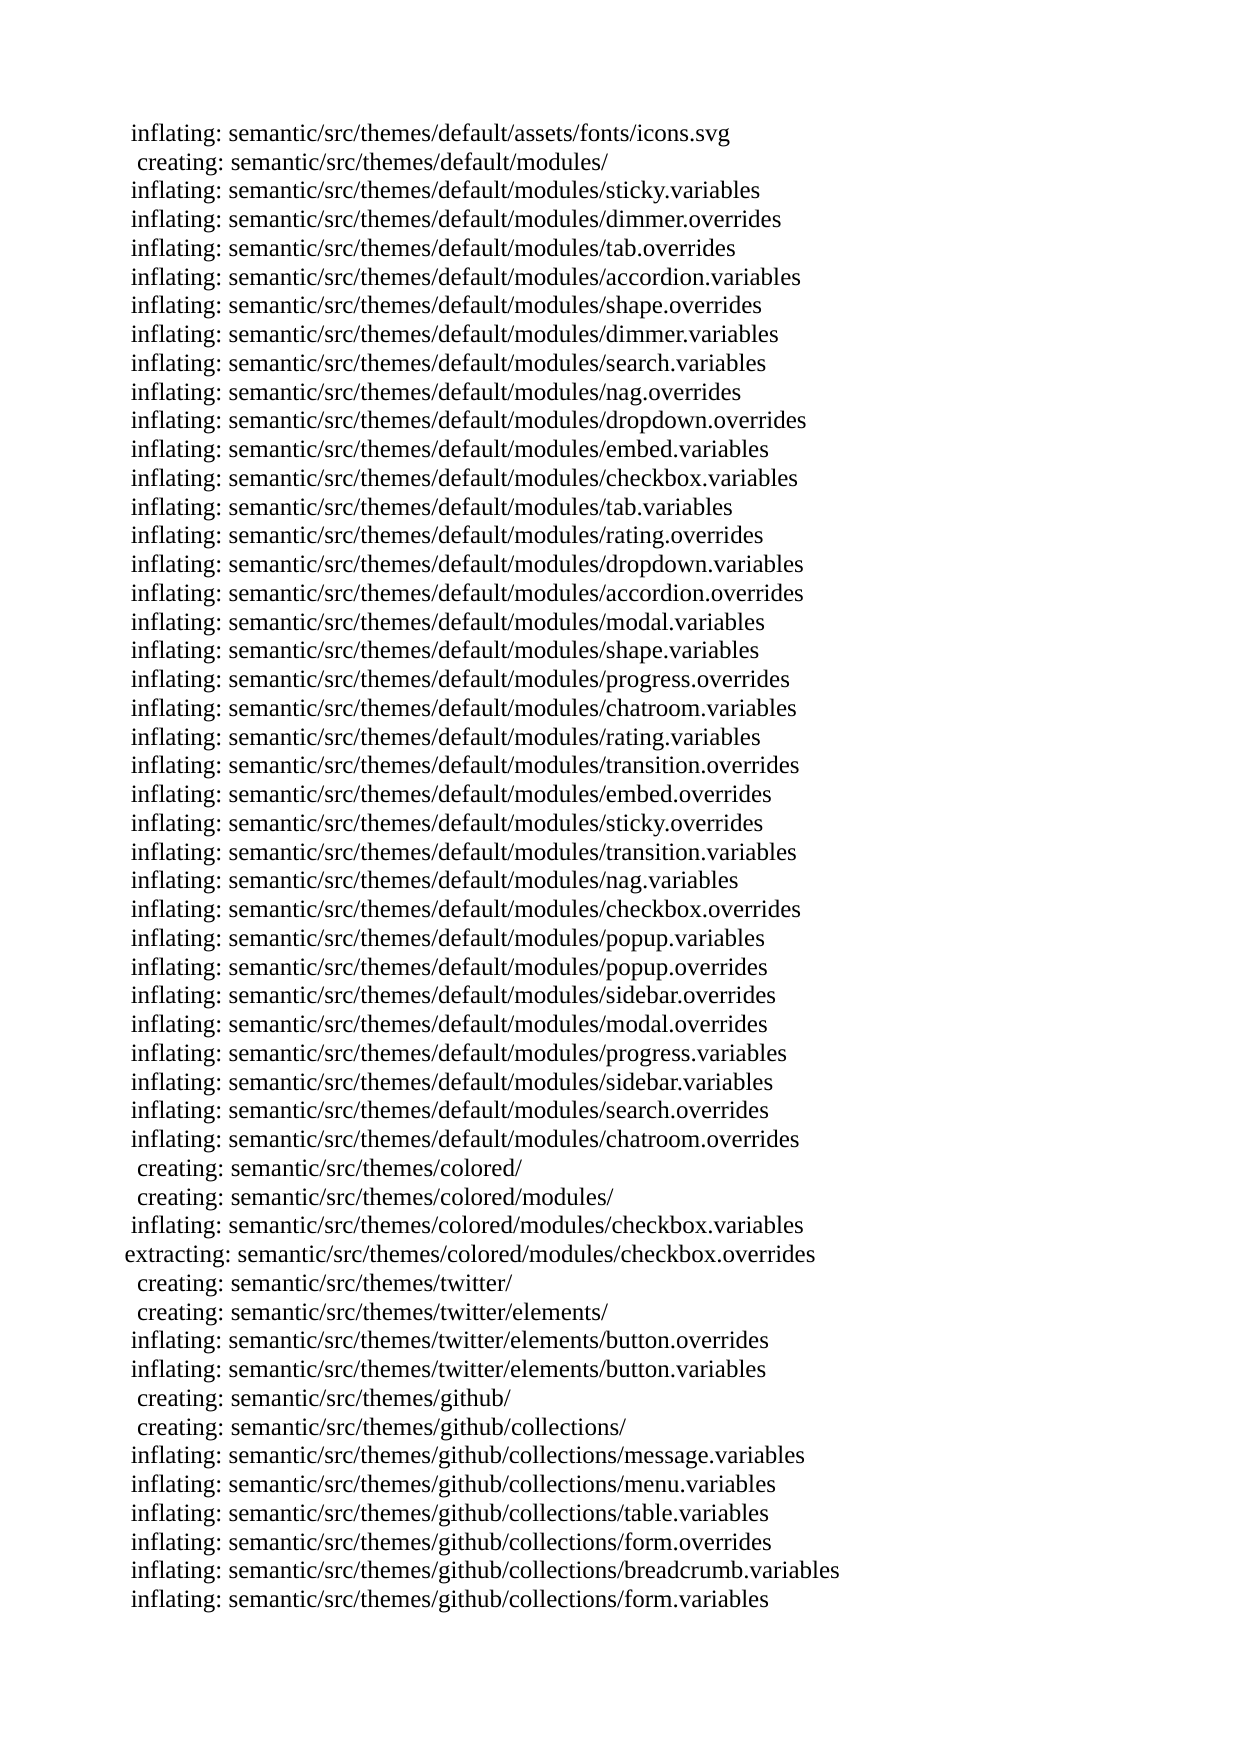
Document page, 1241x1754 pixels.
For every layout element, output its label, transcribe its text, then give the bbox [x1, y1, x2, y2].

text inflating: semantic/src/themes/default/modules/tab.overrides [118, 233, 1122, 262]
text creating: semantic/src/themes/twitter/elements/ [118, 1297, 1122, 1326]
text inflating: semantic/src/themes/default/modules/chatroom.variables [118, 693, 1122, 722]
text inflating: semantic/src/themes/default/modules/nag.overrides [118, 377, 1122, 406]
text inflating: semantic/src/themes/default/modules/sidebar.variables [118, 1067, 1122, 1096]
text inflating: semantic/src/themes/default/modules/modal.variables [118, 607, 1122, 636]
text inflating: semantic/src/themes/default/modules/dropdown.overrides [118, 406, 1122, 434]
text creating: semantic/src/themes/default/modules/ [118, 147, 1122, 176]
text inflating: semantic/src/themes/github/collections/form.overrides [118, 1527, 1122, 1556]
text inflating: semantic/src/themes/default/modules/modal.overrides [118, 1009, 1122, 1038]
text inflating: semantic/src/themes/default/modules/dropdown.variables [118, 549, 1122, 578]
text inflating: semantic/src/themes/github/collections/breadcrumb.variables [118, 1556, 1122, 1584]
text inflating: semantic/src/themes/default/modules/sidebar.overrides [118, 981, 1122, 1009]
text inflating: semantic/src/themes/default/modules/checkbox.overrides [118, 894, 1122, 923]
text inflating: semantic/src/themes/default/modules/rating.overrides [118, 521, 1122, 549]
text inflating: semantic/src/themes/default/modules/dimmer.variables [118, 319, 1122, 348]
text inflating: semantic/src/themes/default/modules/sticky.variables [118, 176, 1122, 204]
text inflating: semantic/src/themes/default/modules/search.overrides [118, 1096, 1122, 1124]
text inflating: semantic/src/themes/default/modules/popup.variables [118, 923, 1122, 952]
text creating: semantic/src/themes/github/collections/ [118, 1412, 1122, 1441]
text inflating: semantic/src/themes/default/modules/sticky.overrides [118, 808, 1122, 837]
text inflating: semantic/src/themes/default/modules/accordion.overrides [118, 578, 1122, 607]
text creating: semantic/src/themes/colored/ [118, 1153, 1122, 1182]
text inflating: semantic/src/themes/default/modules/chatroom.overrides [118, 1124, 1122, 1153]
text extracting: semantic/src/themes/colored/modules/checkbox.overrides [118, 1239, 1122, 1268]
text inflating: semantic/src/themes/default/modules/transition.overrides [118, 751, 1122, 779]
text inflating: semantic/src/themes/default/modules/dimmer.overrides [118, 204, 1122, 233]
text inflating: semantic/src/themes/github/collections/table.variables [118, 1498, 1122, 1527]
text inflating: semantic/src/themes/default/modules/transition.variables [118, 837, 1122, 866]
text inflating: semantic/src/themes/github/collections/form.variables [118, 1584, 1122, 1613]
text inflating: semantic/src/themes/default/assets/fonts/icons.svg [118, 118, 1122, 147]
text inflating: semantic/src/themes/default/modules/tab.variables [118, 492, 1122, 521]
text inflating: semantic/src/themes/default/modules/shape.variables [118, 636, 1122, 664]
text inflating: semantic/src/themes/default/modules/accordion.variables [118, 262, 1122, 291]
text inflating: semantic/src/themes/github/collections/menu.variables [118, 1469, 1122, 1498]
text creating: semantic/src/themes/colored/modules/ [118, 1182, 1122, 1211]
text inflating: semantic/src/themes/default/modules/popup.overrides [118, 952, 1122, 981]
text inflating: semantic/src/themes/default/modules/progress.overrides [118, 664, 1122, 693]
text inflating: semantic/src/themes/default/modules/rating.variables [118, 722, 1122, 751]
text inflating: semantic/src/themes/twitter/elements/button.overrides [118, 1326, 1122, 1354]
text creating: semantic/src/themes/twitter/ [118, 1268, 1122, 1297]
text inflating: semantic/src/themes/github/collections/message.variables [118, 1441, 1122, 1469]
text inflating: semantic/src/themes/default/modules/embed.variables [118, 434, 1122, 463]
text inflating: semantic/src/themes/default/modules/embed.overrides [118, 779, 1122, 808]
text creating: semantic/src/themes/github/ [118, 1383, 1122, 1412]
text inflating: semantic/src/themes/twitter/elements/button.variables [118, 1354, 1122, 1383]
text inflating: semantic/src/themes/default/modules/checkbox.variables [118, 463, 1122, 492]
text inflating: semantic/src/themes/default/modules/search.variables [118, 348, 1122, 377]
text inflating: semantic/src/themes/default/modules/shape.overrides [118, 291, 1122, 319]
text inflating: semantic/src/themes/colored/modules/checkbox.variables [118, 1211, 1122, 1239]
text inflating: semantic/src/themes/default/modules/progress.variables [118, 1038, 1122, 1067]
text inflating: semantic/src/themes/default/modules/nag.variables [118, 866, 1122, 894]
